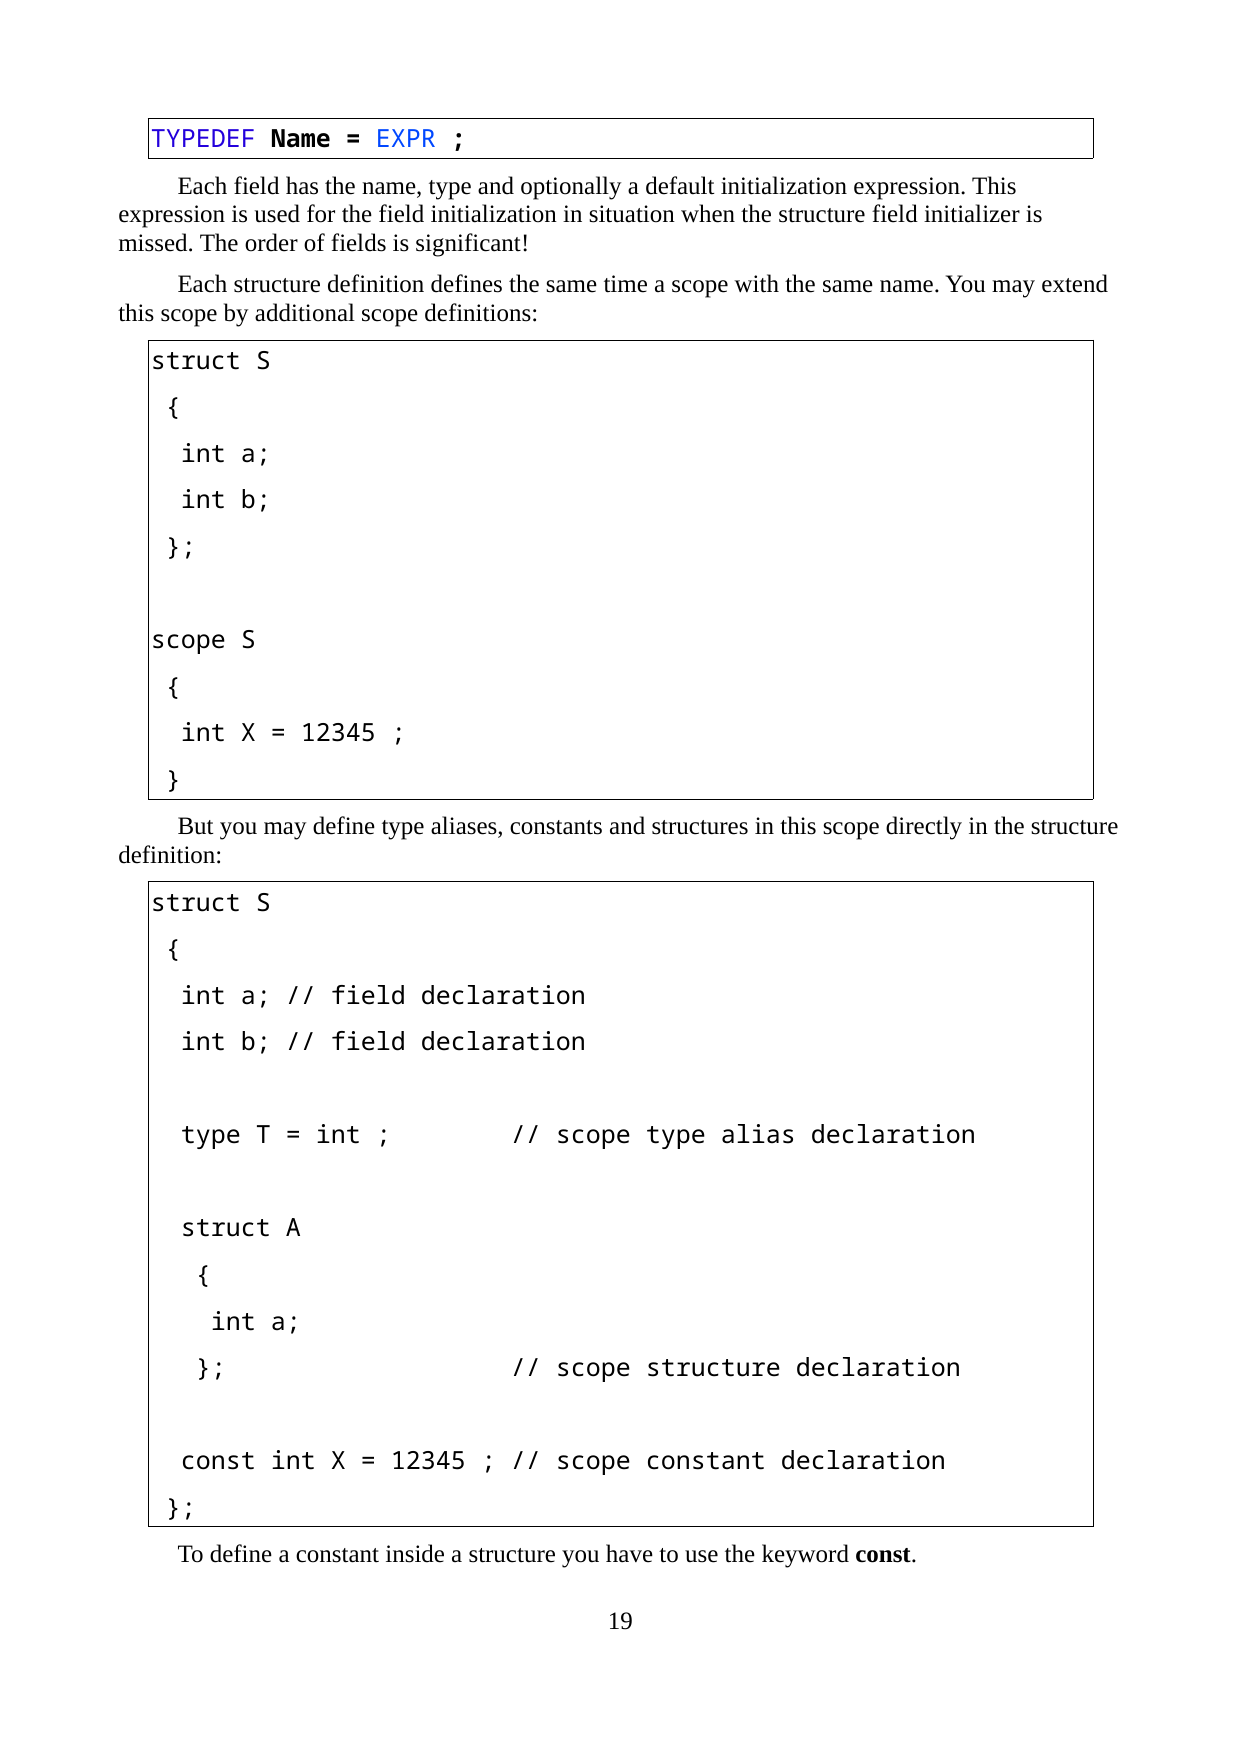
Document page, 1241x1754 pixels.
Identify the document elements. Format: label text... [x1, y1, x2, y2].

text }; [149, 526, 1093, 563]
text int a; [149, 1300, 1093, 1337]
text }; [149, 1486, 1093, 1526]
text { [149, 665, 1093, 702]
text scope S [149, 619, 1093, 656]
text To define a constant inside a structure you have to use the keyword const. [118, 1539, 1122, 1568]
text TYPEDEF Name = EXPR ; [149, 119, 1093, 158]
text type T = int ; // scope type alias declaration [149, 1114, 1093, 1151]
text struct A [149, 1207, 1093, 1244]
text But you may define type aliases, constants and structures in this scope directly in the structure definition: [118, 811, 1122, 869]
text int X = 12345 ; [149, 712, 1093, 749]
text }; // scope structure declaration [149, 1347, 1093, 1384]
text int a; [149, 433, 1093, 470]
text Each structure definition defines the same time a scope with the same name. You may extend this scope by additional scope definitions: [118, 269, 1122, 327]
text struct S [149, 882, 1093, 918]
text const int X = 12345 ; // scope constant declaration [149, 1440, 1093, 1477]
text int b; // field declaration [149, 1021, 1093, 1058]
text int b; [149, 479, 1093, 516]
text { [149, 386, 1093, 423]
text struct S [149, 341, 1093, 377]
text { [149, 928, 1093, 965]
text } [149, 758, 1093, 799]
text { [149, 1254, 1093, 1291]
text Each field has the name, type and optionally a default initialization expression. This expression is used for the field initialization in situation when the structure field initializer is missed. The order of fields is significant! [118, 171, 1122, 257]
text int a; // field declaration [149, 974, 1093, 1011]
